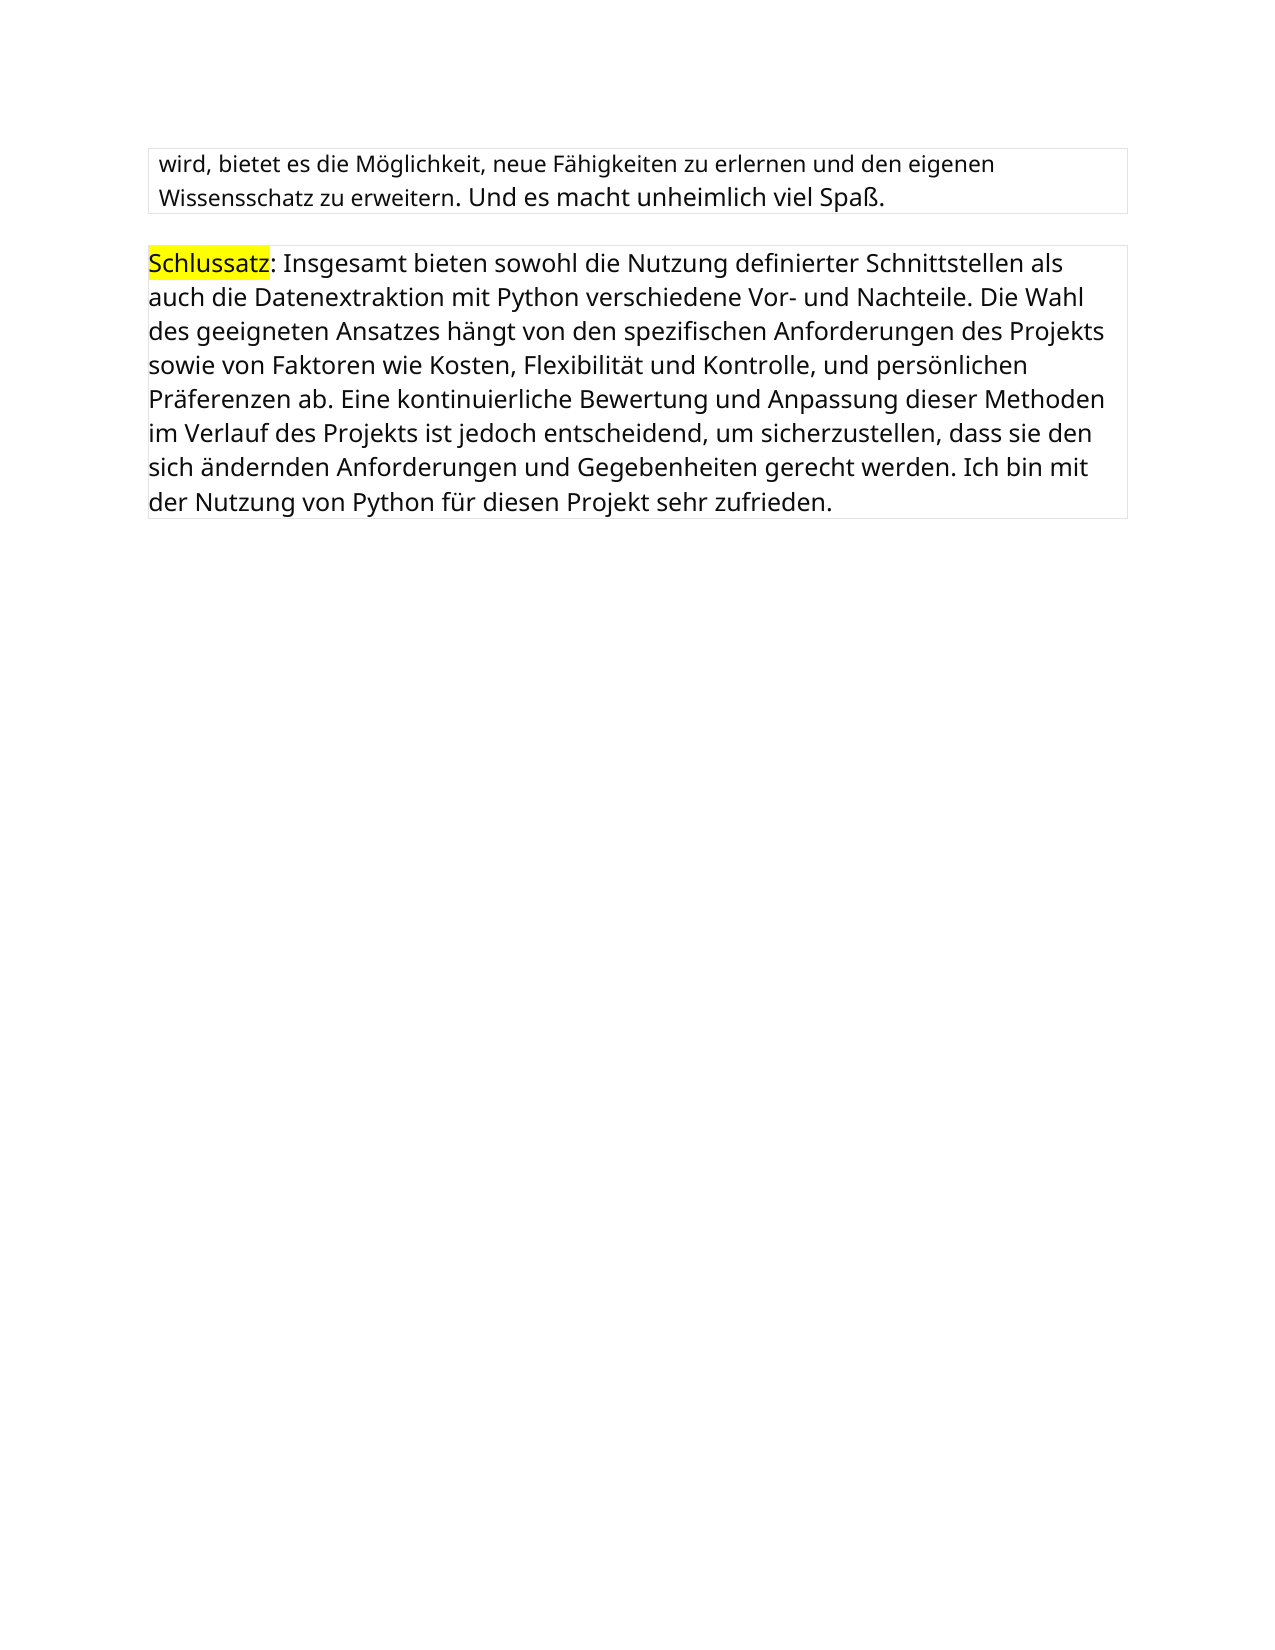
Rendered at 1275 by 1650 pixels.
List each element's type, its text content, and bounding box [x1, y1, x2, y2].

text wird, bietet es die Möglichkeit, neue Fähigkeiten zu erlernen und den eigenen Wissensschatz zu erweitern. Und es macht unheimlich viel Spaß. [149, 149, 1127, 213]
text Schlussatz: Insgesamt bieten sowohl die Nutzung definierter Schnittstellen als auch die Datenextraktion mit Python verschiedene Vor- und Nachteile. Die Wahl des geeigneten Ansatzes hängt von den spezifischen Anforderungen des Projekts sowie von Faktoren wie Kosten, Flexibilität und Kontrolle, und persönlichen Präferenzen ab. Eine kontinuierliche Bewertung und Anpassung dieser Methoden im Verlauf des Projekts ist jedoch entscheidend, um sicherzustellen, dass sie den sich ändernden Anforderungen und Gegebenheiten gerecht werden. Ich bin mit der Nutzung von Python für diesen Projekt sehr zufrieden. [149, 246, 1127, 518]
